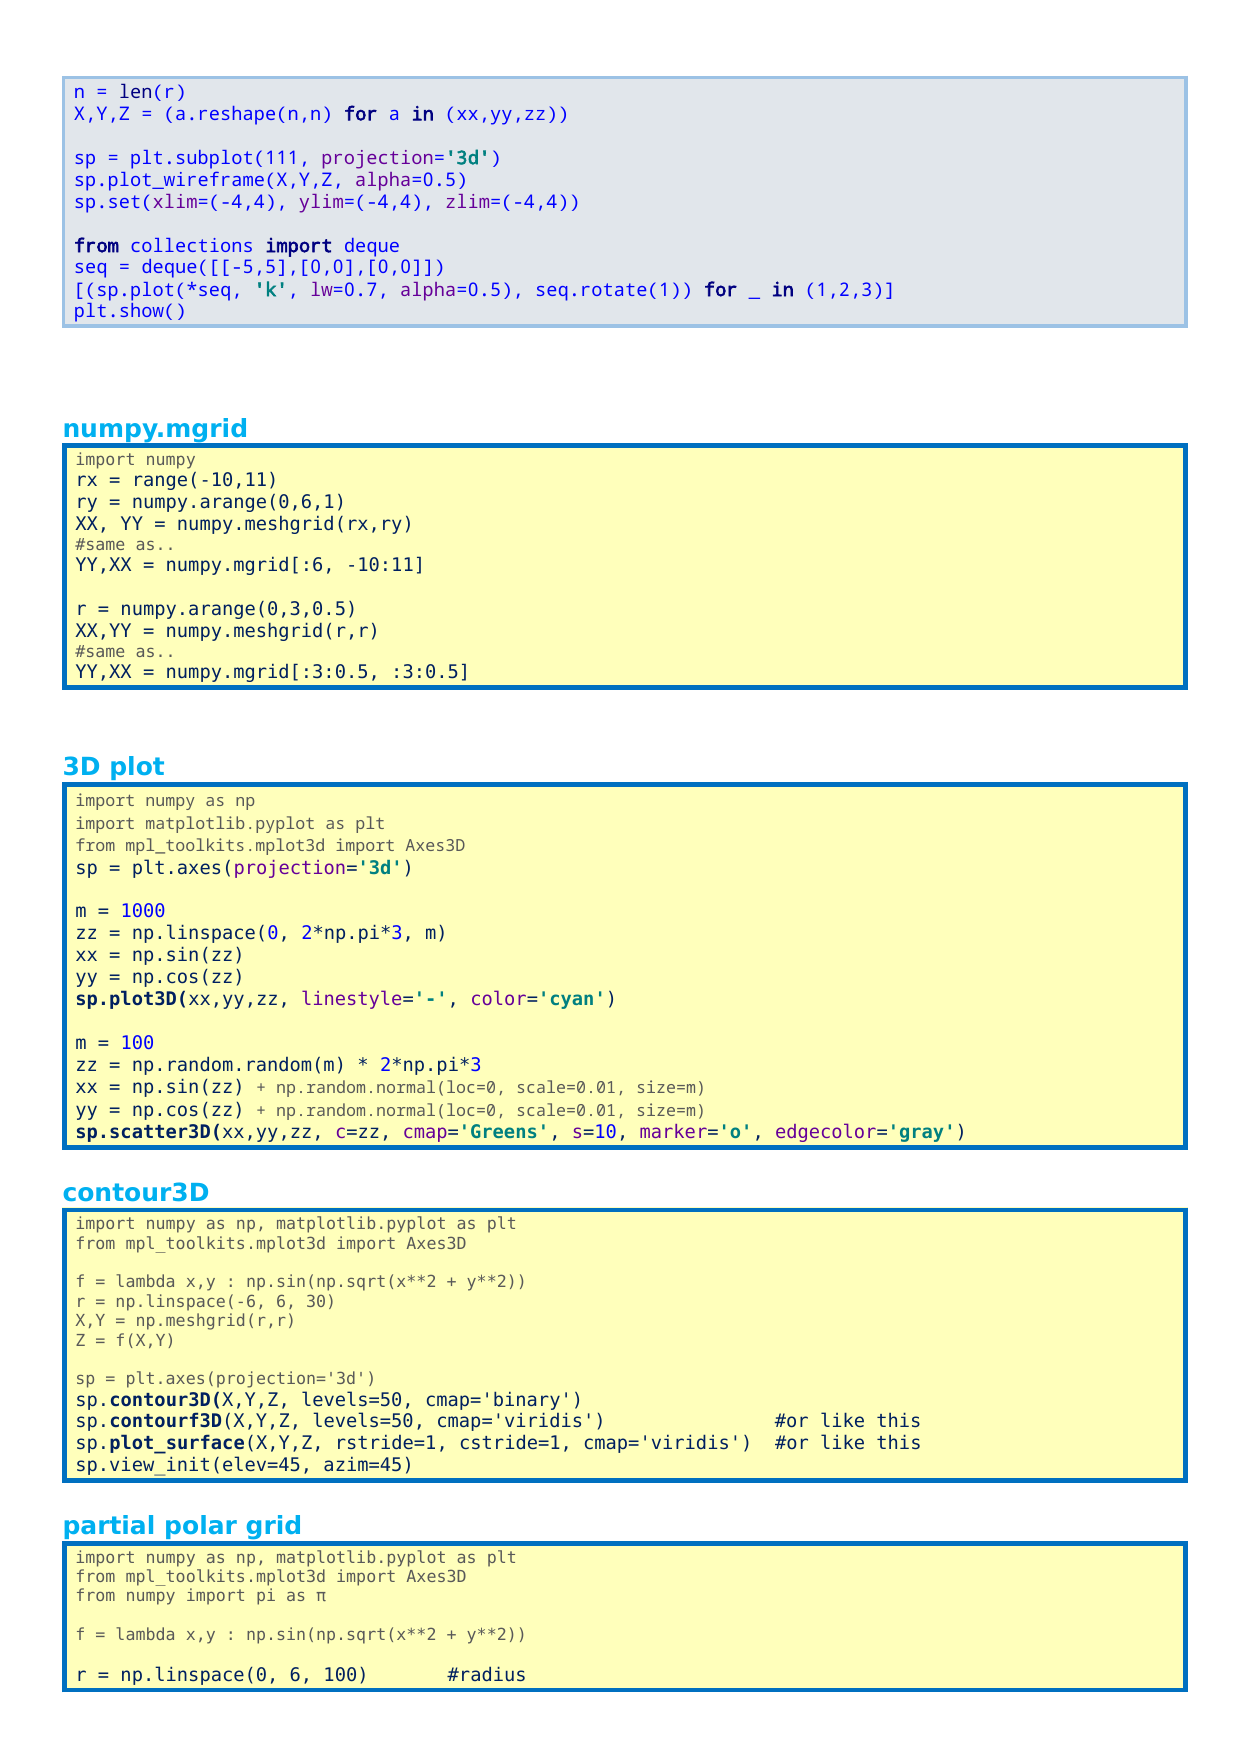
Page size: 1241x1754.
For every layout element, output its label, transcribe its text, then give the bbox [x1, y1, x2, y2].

text Z = f(X,Y) [67, 1324, 1183, 1343]
text sp = plt.axes(projection='3d') [67, 1362, 1183, 1382]
text XX, YY = numpy.meshgrid(rx,ry) [67, 506, 1183, 528]
text sp.contour3D(X,Y,Z, levels=50, cmap='binary') [67, 1382, 1183, 1404]
text X,Y = np.meshgrid(r,r) [67, 1304, 1183, 1324]
title 3D plot [62, 753, 1188, 782]
text rx = range(-10,11) [67, 462, 1183, 484]
text ry = numpy.arange(0,6,1) [67, 484, 1183, 506]
title partial polar grid [62, 1512, 1188, 1541]
title contour3D [62, 1178, 1188, 1207]
text from mpl_toolkits.mplot3d import Axes3D [67, 1560, 1183, 1579]
text r = np.linspace(-6, 6, 30) [67, 1285, 1183, 1304]
text #same as.. [67, 528, 1183, 547]
text import numpy as np, matplotlib.pyplot as plt [67, 1212, 1183, 1227]
text sp.contourf3D(X,Y,Z, levels=50, cmap='viridis') #or like this [67, 1404, 1183, 1426]
text import numpy [67, 448, 1183, 462]
text r = numpy.arange(0,3,0.5) [67, 591, 1183, 613]
text sp.plot_surface(X,Y,Z, rstride=1, cstride=1, cmap='viridis') #or like this [67, 1426, 1183, 1447]
text f = lambda x,y : np.sin(np.sqrt(x**2 + y**2)) [67, 1266, 1183, 1285]
text YY,XX = numpy.mgrid[:3:0.5, :3:0.5] [67, 654, 1183, 685]
text import numpy as np import matplotlib.pyplot as plt from mpl_toolkits.mplot3d import Axes3D sp = plt.axes(projection='3d') m = 1000 zz = np.linspace(0, 2*np.pi*3, m) xx = np.sin(zz) yy = np.cos(zz) sp.plot3D(xx,yy,zz, linestyle='-', color='cyan') m = 100 zz = np.random.random(m) * 2*np.pi*3 xx = np.sin(zz) + np.random.normal(loc=0, scale=0.01, size=m) yy = np.cos(zz) + np.random.normal(loc=0, scale=0.01, size=m) sp.scatter3D(xx,yy,zz, c=zz, cmap='Greens', s=10, marker='o', edgecolor='gray') [67, 787, 1183, 1145]
text r = np.linspace(0, 6, 100) #radius [67, 1657, 1183, 1688]
text f = lambda x,y : np.sin(np.sqrt(x**2 + y**2)) [67, 1618, 1183, 1638]
text n = len(r) X,Y,Z = (a.reshape(n,n) for a in (xx,yy,zz)) sp = plt.subplot(111, projection='3d') sp.plot_wireframe(X,Y,Z, alpha=0.5) sp.set(xlim=(-4,4), ylim=(-4,4), zlim=(-4,4)) from collections import deque seq = deque([[-5,5],[0,0],[0,0]]) [(sp.plot(*seq, 'k', lw=0.7, alpha=0.5), seq.rotate(1)) for _ in (1,2,3)] plt.show() [65, 79, 1184, 324]
text sp.view_init(elev=45, azim=45) [67, 1447, 1183, 1478]
text from numpy import pi as π [67, 1579, 1183, 1599]
text #same as.. [67, 635, 1183, 654]
title numpy.mgrid [62, 414, 1188, 443]
text from mpl_toolkits.mplot3d import Axes3D [67, 1227, 1183, 1246]
text YY,XX = numpy.mgrid[:6, -10:11] [67, 547, 1183, 569]
text import numpy as np, matplotlib.pyplot as plt [67, 1546, 1183, 1560]
text XX,YY = numpy.meshgrid(r,r) [67, 613, 1183, 635]
